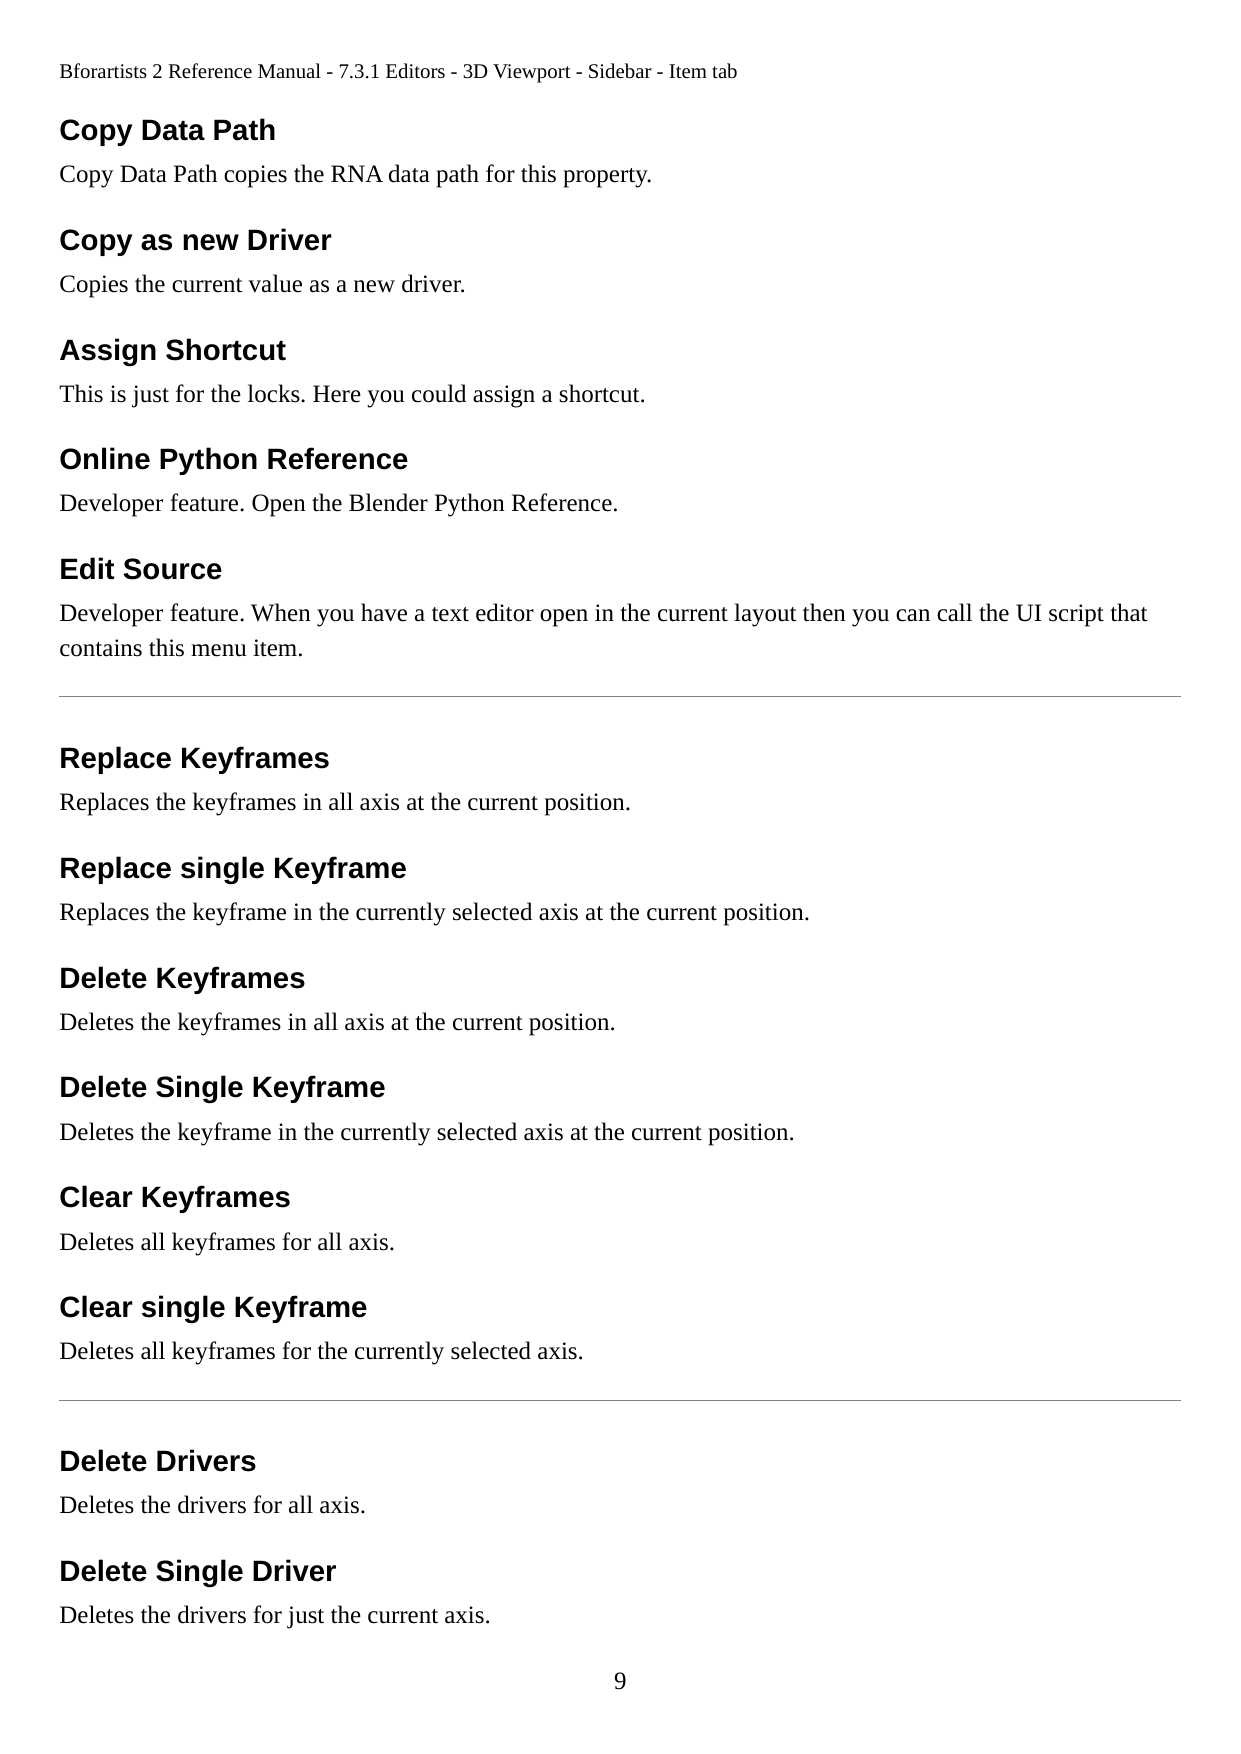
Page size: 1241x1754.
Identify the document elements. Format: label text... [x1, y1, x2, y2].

subtitle Clear Keyframes [59, 1180, 1181, 1214]
text Developer feature. When you have a text editor open in the current layout then you can call the UI script that contains this menu item. [59, 598, 1181, 662]
text Developer feature. Open the Blender Python Reference. [59, 488, 1181, 517]
subtitle Edit Source [59, 552, 1181, 586]
text Deletes all keyframes for all axis. [59, 1227, 1181, 1255]
subtitle Delete Drivers [59, 1444, 1181, 1478]
text Replaces the keyframe in the currently selected axis at the current position. [59, 897, 1181, 926]
subtitle Copy as new Driver [59, 222, 1181, 256]
text Copies the current value as a new driver. [59, 269, 1181, 297]
subtitle Delete Single Keyframe [59, 1070, 1181, 1104]
subtitle Delete Keyframes [59, 961, 1181, 994]
text Deletes all keyframes for the currently selected axis. [59, 1336, 1181, 1365]
subtitle Online Python Reference [59, 442, 1181, 476]
text Deletes the drivers for all axis. [59, 1491, 1181, 1519]
subtitle Clear single Keyframe [59, 1290, 1181, 1324]
subtitle Delete Single Driver [59, 1554, 1181, 1588]
text This is just for the locks. Here you could assign a shortcut. [59, 379, 1181, 407]
text Deletes the keyframes in all axis at the current position. [59, 1007, 1181, 1036]
subtitle Replace single Keyframe [59, 851, 1181, 884]
subtitle Copy Data Path [59, 113, 1181, 146]
text Deletes the keyframe in the currently selected axis at the current position. [59, 1117, 1181, 1145]
text Replaces the keyframes in all axis at the current position. [59, 787, 1181, 816]
subtitle Replace Keyframes [59, 741, 1181, 774]
text Deletes the drivers for just the current axis. [59, 1600, 1181, 1629]
text Copy Data Path copies the RNA data path for this property. [59, 159, 1181, 188]
subtitle Assign Shortcut [59, 332, 1181, 366]
